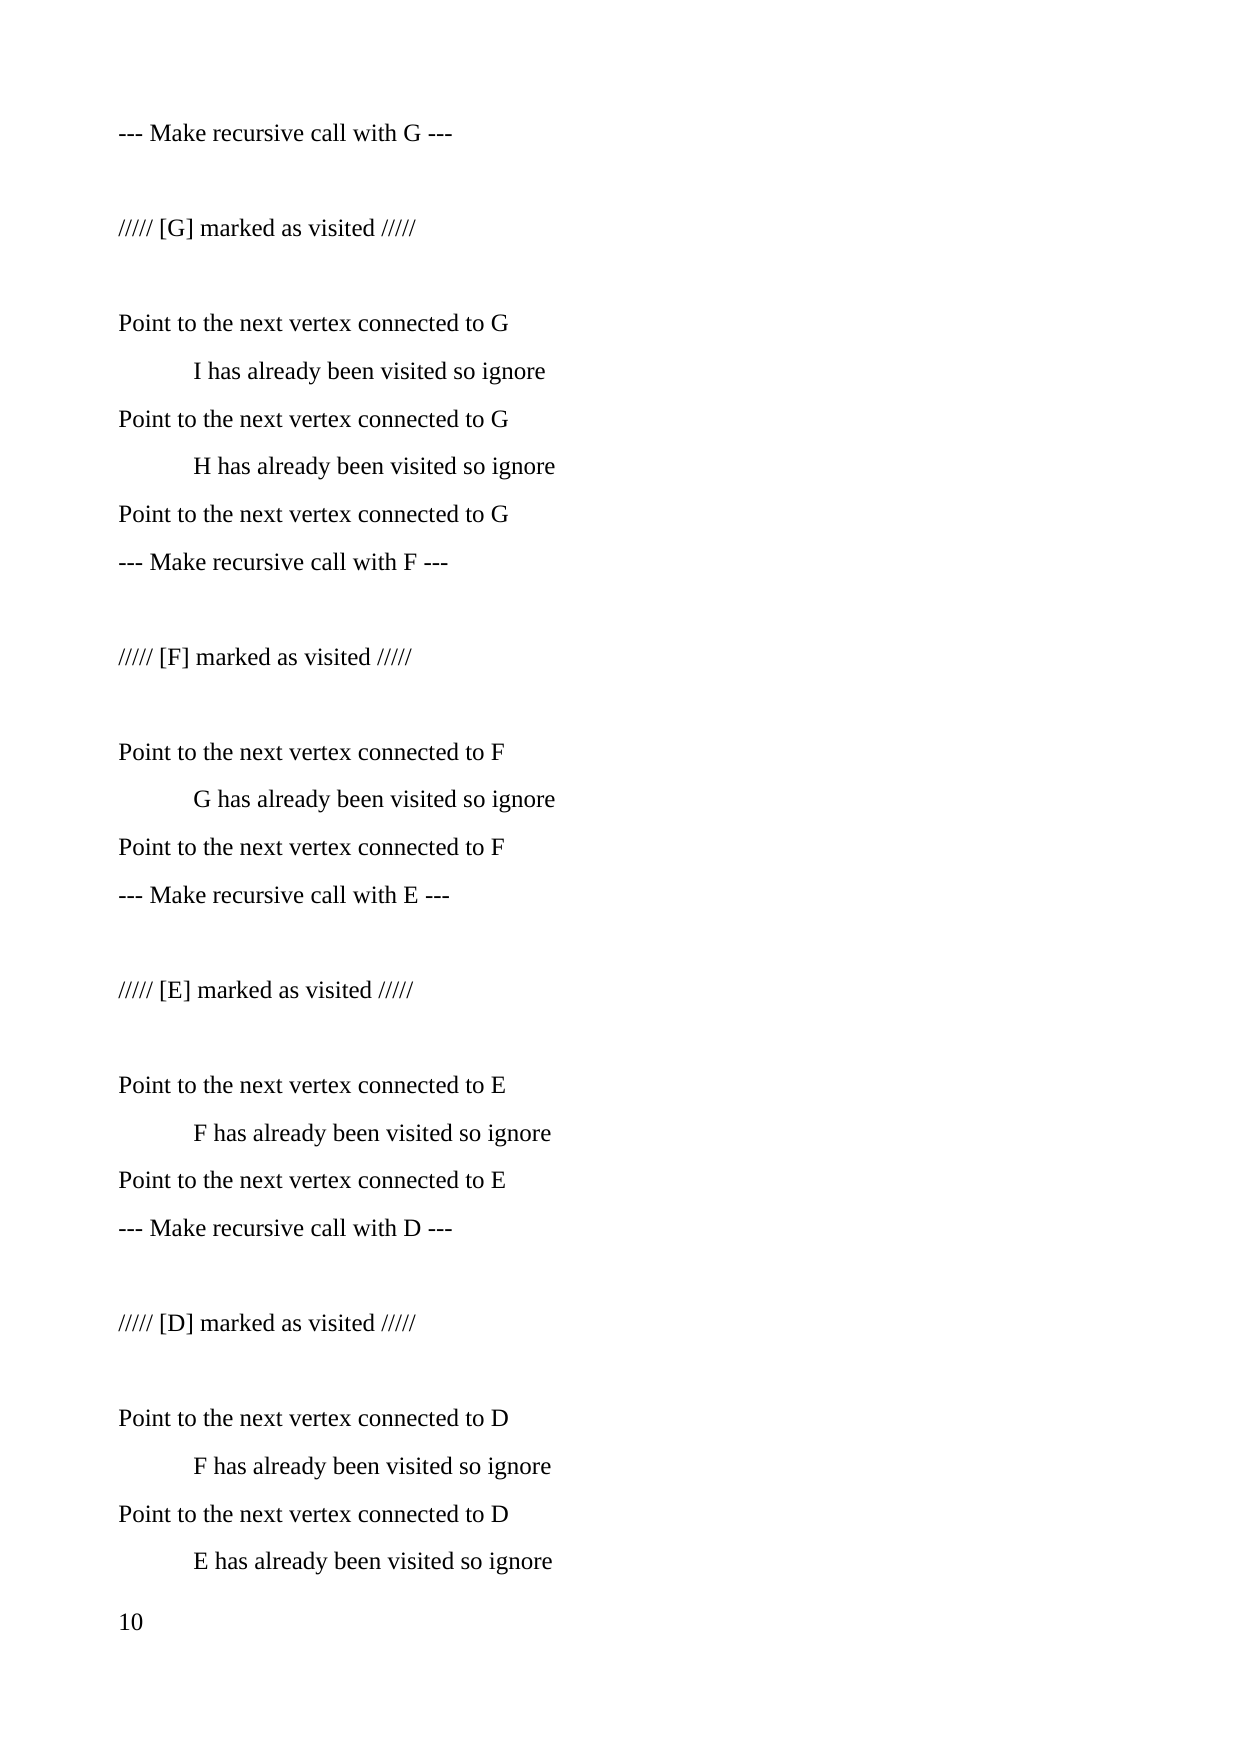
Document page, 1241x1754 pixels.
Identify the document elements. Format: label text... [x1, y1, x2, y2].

text Point to the next vertex connected to D [118, 1499, 1122, 1527]
text F has already been visited so ignore [118, 1118, 1122, 1147]
text --- Make recursive call with E --- [118, 880, 1122, 908]
text Point to the next vertex connected to G [118, 404, 1122, 432]
text F has already been visited so ignore [118, 1451, 1122, 1480]
text I has already been visited so ignore [118, 356, 1122, 385]
text ///// [D] marked as visited ///// [118, 1308, 1122, 1337]
text Point to the next vertex connected to E [118, 1165, 1122, 1194]
text G has already been visited so ignore [118, 784, 1122, 813]
text ///// [F] marked as visited ///// [118, 642, 1122, 671]
text Point to the next vertex connected to G [118, 308, 1122, 337]
text Point to the next vertex connected to F [118, 832, 1122, 861]
text --- Make recursive call with F --- [118, 547, 1122, 575]
text --- Make recursive call with D --- [118, 1213, 1122, 1242]
text E has already been visited so ignore [118, 1546, 1122, 1575]
text ///// [G] marked as visited ///// [118, 213, 1122, 242]
text --- Make recursive call with G --- [118, 118, 1122, 147]
text H has already been visited so ignore [118, 451, 1122, 480]
text Point to the next vertex connected to G [118, 499, 1122, 528]
text Point to the next vertex connected to F [118, 737, 1122, 766]
text ///// [E] marked as visited ///// [118, 975, 1122, 1004]
text Point to the next vertex connected to D [118, 1403, 1122, 1432]
text Point to the next vertex connected to E [118, 1070, 1122, 1099]
